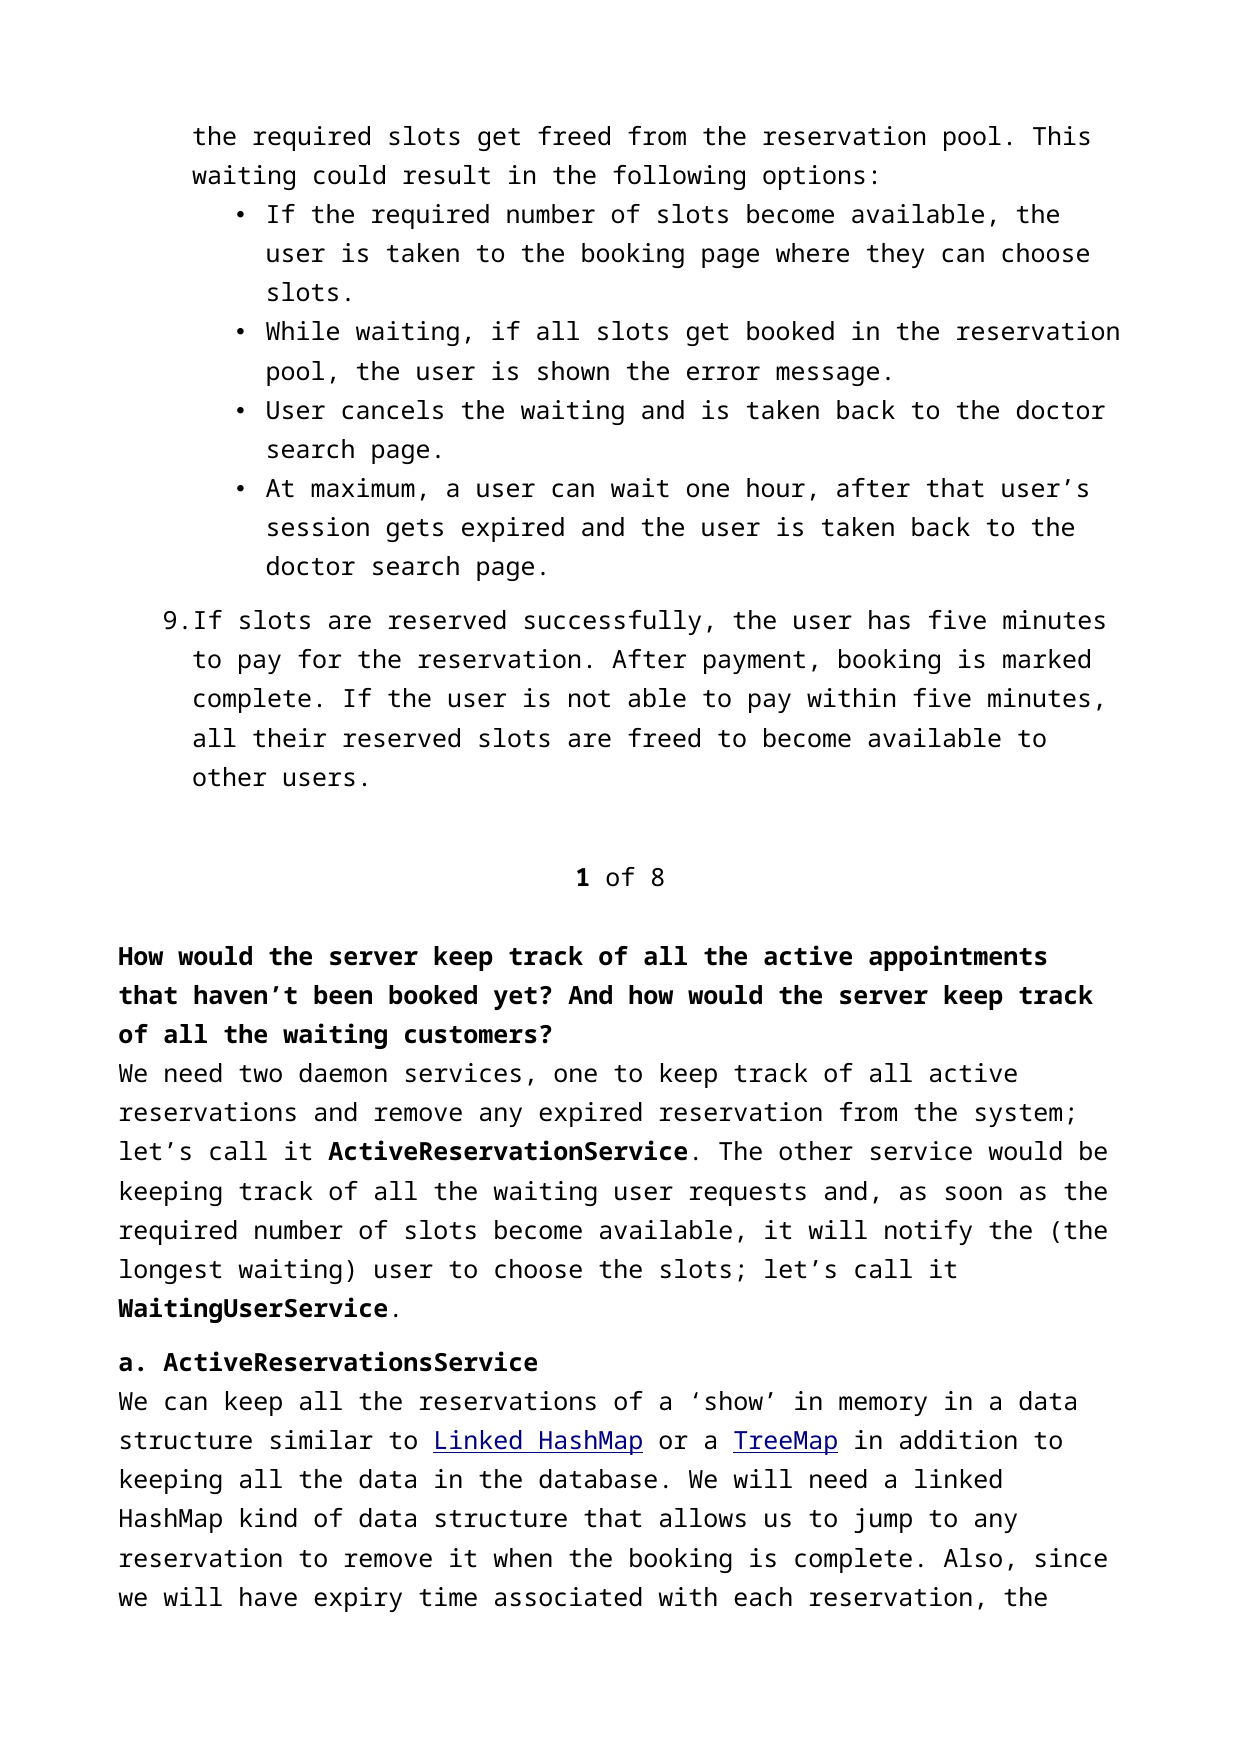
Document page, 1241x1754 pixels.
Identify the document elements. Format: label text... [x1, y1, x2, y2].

text How would the server keep track of all the active appointments that haven’t been booked yet? And how would the server keep track of all the waiting customers? We need two daemon services, one to keep track of all active reservations and remove any expired reservation from the system; let’s call it ActiveReservationService. The other service would be keeping track of all the waiting user requests and, as soon as the required number of slots become available, it will notify the (the longest waiting) user to choose the slots; let’s call it WaitingUserService. [118, 938, 1122, 1325]
list User cancels the waiting and is taken back to the doctor search page. [236, 392, 1122, 466]
text We can keep all the reservations of a ‘show’ in memory in a data structure similar to Linked HashMap or a TreeMap in addition to keeping all the data in the database. We will need a linked HashMap kind of data structure that allows us to jump to any reservation to remove it when the booking is complete. Also, since we will have expiry time associated with each reservation, the [118, 1384, 1122, 1613]
list While waiting, if all slots get booked in the reservation pool, the user is shown the error message. [236, 314, 1122, 387]
text a. ActiveReservationsService [118, 1344, 1122, 1378]
list the required slots get freed from the reservation pool. This waiting could result in the following options: [162, 118, 1122, 191]
text 1 of 8 [118, 860, 1122, 894]
list If slots are reserved successfully, the user has five minutes to pay for the reservation. After payment, booking is marked complete. If the user is not able to pay within five minutes, all their reserved slots are freed to become available to other users. [162, 603, 1122, 793]
list At maximum, a user can wait one hour, after that user’s session gets expired and the user is taken back to the doctor search page. [236, 471, 1122, 583]
list If the required number of slots become available, the user is taken to the booking page where they can choose slots. [236, 196, 1122, 309]
